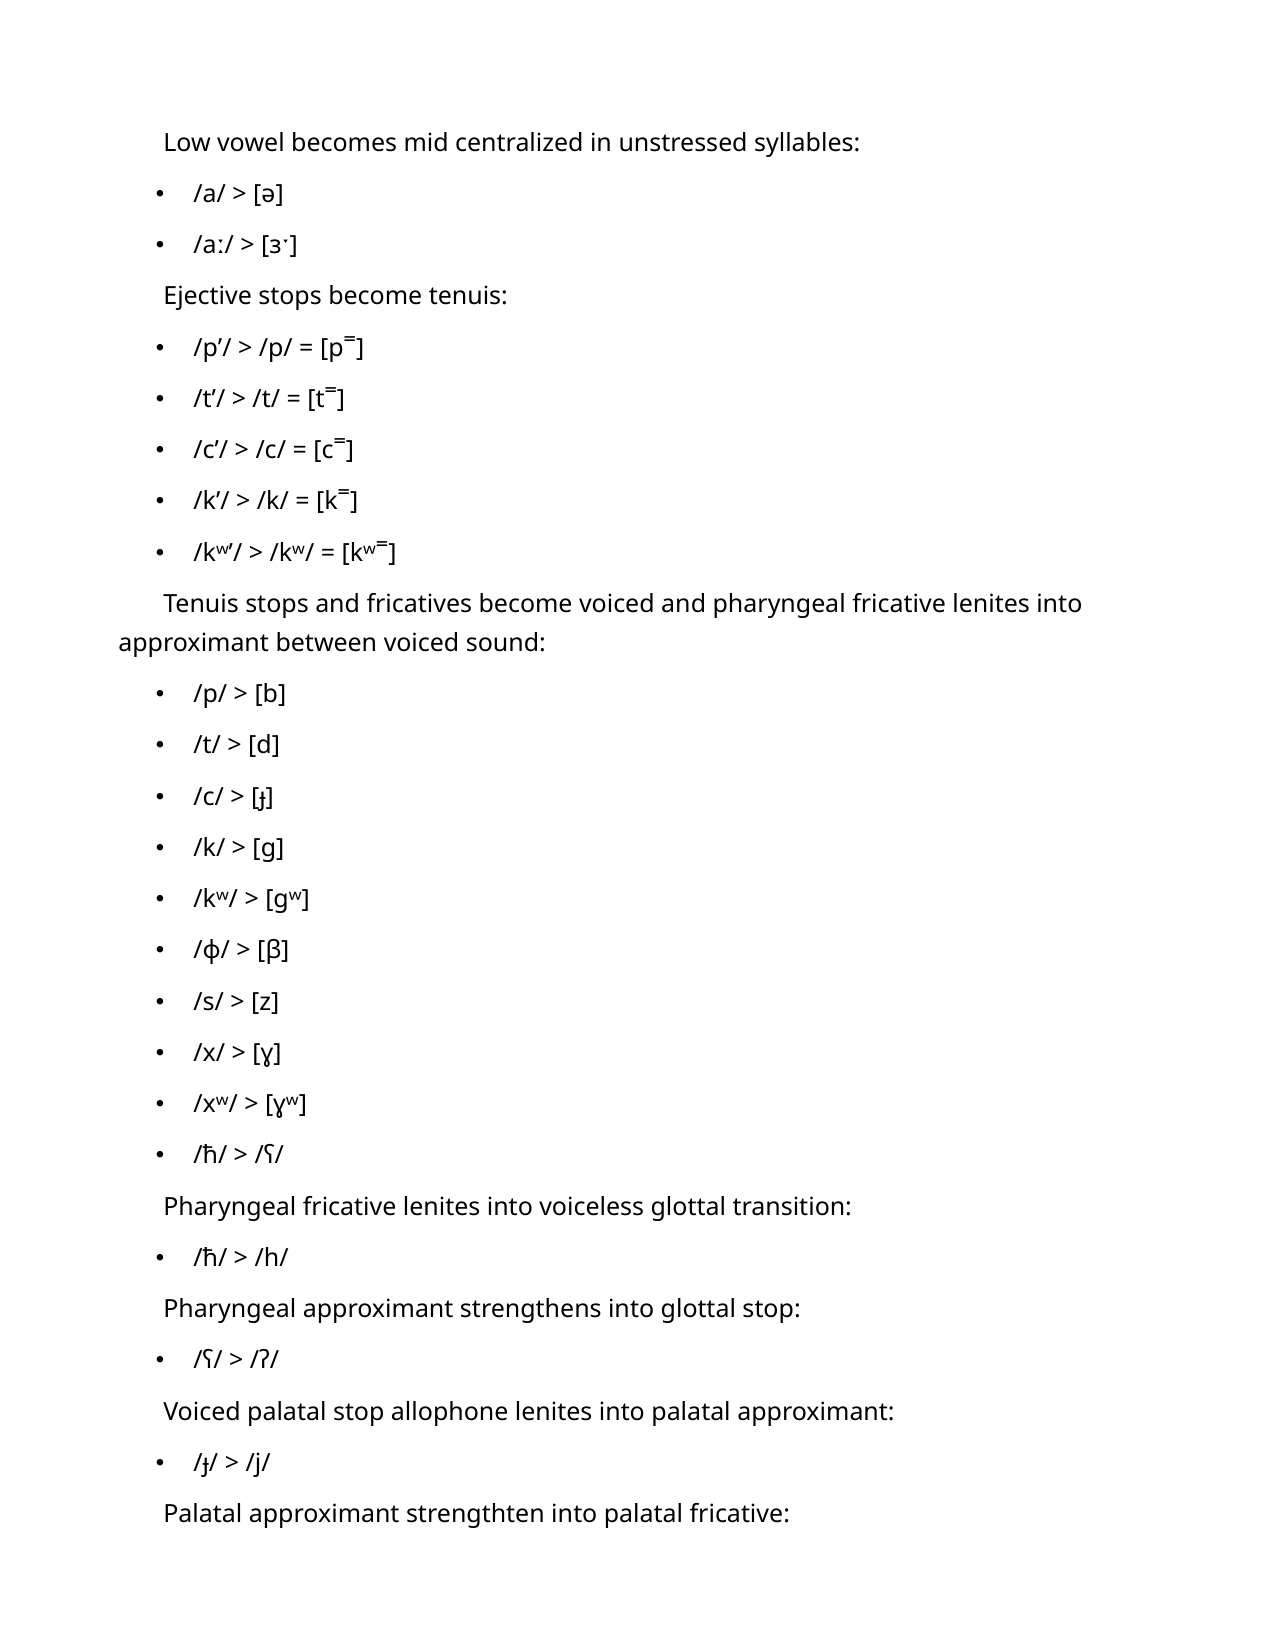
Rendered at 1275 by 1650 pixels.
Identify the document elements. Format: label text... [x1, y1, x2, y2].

text Voiced palatal stop allophone lenites into palatal approximant: [118, 1393, 1157, 1427]
text Palatal approximant strengthten into palatal fricative: [118, 1496, 1157, 1530]
list /pʼ/ > /p/ = [p˭] [156, 329, 1157, 363]
list /aː/ > [ɜˑ] [156, 227, 1157, 261]
list /cʼ/ > /c/ = [c˭] [156, 432, 1157, 466]
text Low vowel becomes mid centralized in unstressed syllables: [118, 124, 1157, 158]
list /ħ/ > /ʕ/ [156, 1137, 1157, 1171]
list /t/ > [d] [156, 727, 1157, 761]
list /tʼ/ > /t/ = [t˭] [156, 380, 1157, 414]
list /ʕ/ > /ʔ/ [156, 1342, 1157, 1376]
list /s/ > [z] [156, 983, 1157, 1017]
text Tenuis stops and fricatives become voiced and pharyngeal fricative lenites into approximant between voiced sound: [118, 585, 1157, 659]
list /ɟ/ > /j/ [156, 1444, 1157, 1479]
list /a/ > [ə] [156, 175, 1157, 209]
list /xʷ/ > [ɣʷ] [156, 1086, 1157, 1120]
list /kʷ/ > [gʷ] [156, 881, 1157, 915]
text Pharyngeal approximant strengthens into glottal stop: [118, 1291, 1157, 1325]
list /x/ > [ɣ] [156, 1034, 1157, 1069]
list /kʼ/ > /k/ = [k˭] [156, 483, 1157, 517]
list /ħ/ > /h/ [156, 1239, 1157, 1274]
list /p/ > [b] [156, 676, 1157, 710]
list /ɸ/ > [β] [156, 932, 1157, 966]
list /k/ > [g] [156, 829, 1157, 864]
text Ejective stops become tenuis: [118, 278, 1157, 312]
text Pharyngeal fricative lenites into voiceless glottal transition: [118, 1188, 1157, 1222]
list /kʷʼ/ > /kʷ/ = [kʷ˭] [156, 534, 1157, 568]
list /c/ > [ɟ] [156, 778, 1157, 812]
